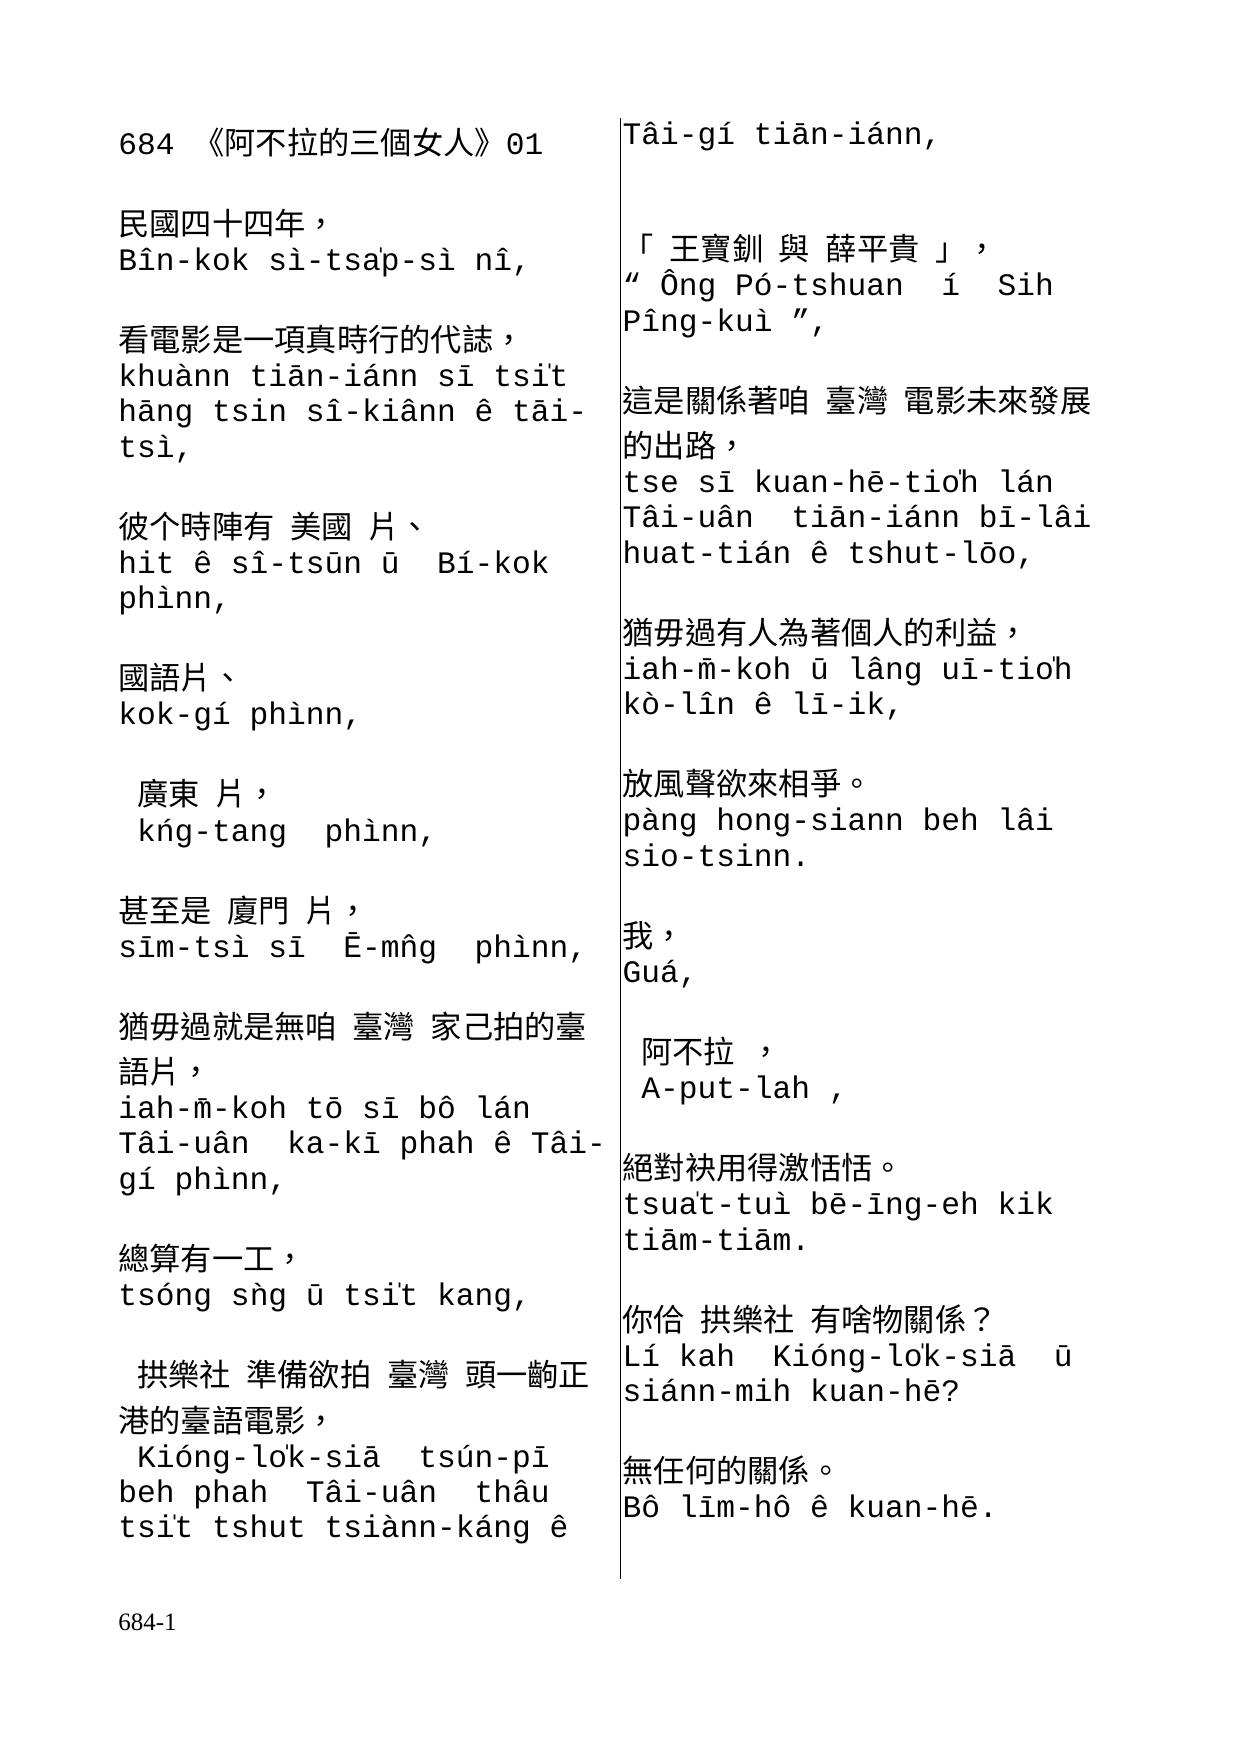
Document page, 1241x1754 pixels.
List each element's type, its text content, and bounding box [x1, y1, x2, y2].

text 總算有一工， [118, 1234, 618, 1279]
text 無任何的關係。 [622, 1446, 1122, 1491]
text 684 《阿不拉的三個女人》01 [118, 118, 618, 164]
text Tâi-gí tiān-iánn, [622, 118, 1122, 153]
text 「 王寶釧 與 薛平貴 」， [622, 224, 1122, 269]
text sīm-tsì sī Ē-mn̂g phìnn, [118, 931, 618, 967]
text “ Ông Pó-tshuan í Sih Pîng-kuì ”, [622, 269, 1122, 340]
text 甚至是 廈門 片， [118, 886, 618, 931]
text 彼个時陣有 美國 片、 [118, 502, 618, 547]
text tsóng sǹg ū tsi̍t kang, [118, 1279, 618, 1315]
text 猶毋過有人為著個人的利益， [622, 608, 1122, 653]
text Bô līm-hô ê kuan-hē. [622, 1491, 1122, 1527]
text kńg-tang phìnn, [118, 815, 618, 851]
text 拱樂社 準備欲拍 臺灣 頭一齣正港的臺語電影， [118, 1350, 618, 1441]
text 放風聲欲來相爭。 [622, 759, 1122, 804]
text 我， [622, 911, 1122, 956]
text Kióng-lo̍k-siā tsún-pī beh phah Tâi-uân thâu tsi̍t tshut tsiànn-káng ê [118, 1441, 618, 1547]
text 你佮 拱樂社 有啥物關係？ [622, 1295, 1122, 1340]
text 絕對袂用得激恬恬。 [622, 1143, 1122, 1188]
text 猶毋過就是無咱 臺灣 家己拍的臺語片， [118, 1002, 618, 1092]
text pàng hong-siann beh lâi sio-tsinn. [622, 804, 1122, 875]
text hit ê sî-tsūn ū Bí-kok phìnn, [118, 547, 618, 618]
text Bîn-kok sì-tsa̍p-sì nî, [118, 244, 618, 280]
text iah-m̄-koh ū lâng uī-tio̍h kò-lîn ê lī-ik, [622, 653, 1122, 724]
text 國語片、 [118, 653, 618, 699]
text Lí kah Kióng-lo̍k-siā ū siánn-mih kuan-hē? [622, 1340, 1122, 1411]
text khuànn tiān-iánn sī tsi̍t hāng tsin sî-kiânn ê tāi-tsì, [118, 360, 618, 467]
text A-put-lah , [622, 1072, 1122, 1108]
text Guá, [622, 956, 1122, 991]
text iah-m̄-koh tō sī bô lán Tâi-uân ka-kī phah ê Tâi-gí phìnn, [118, 1092, 618, 1199]
text 看電影是一項真時行的代誌， [118, 315, 618, 360]
text kok-gí phìnn, [118, 699, 618, 734]
text 這是關係著咱 臺灣 電影未來發展的出路， [622, 376, 1122, 466]
text 阿不拉 ， [622, 1027, 1122, 1072]
text tsua̍t-tuì bē-īng-eh kik tiām-tiām. [622, 1188, 1122, 1259]
text tse sī kuan-hē-tio̍h lán Tâi-uân tiān-iánn bī-lâi huat-tián ê tshut-lōo, [622, 466, 1122, 572]
text 民國四十四年， [118, 199, 618, 244]
text 廣東 片， [118, 769, 618, 815]
